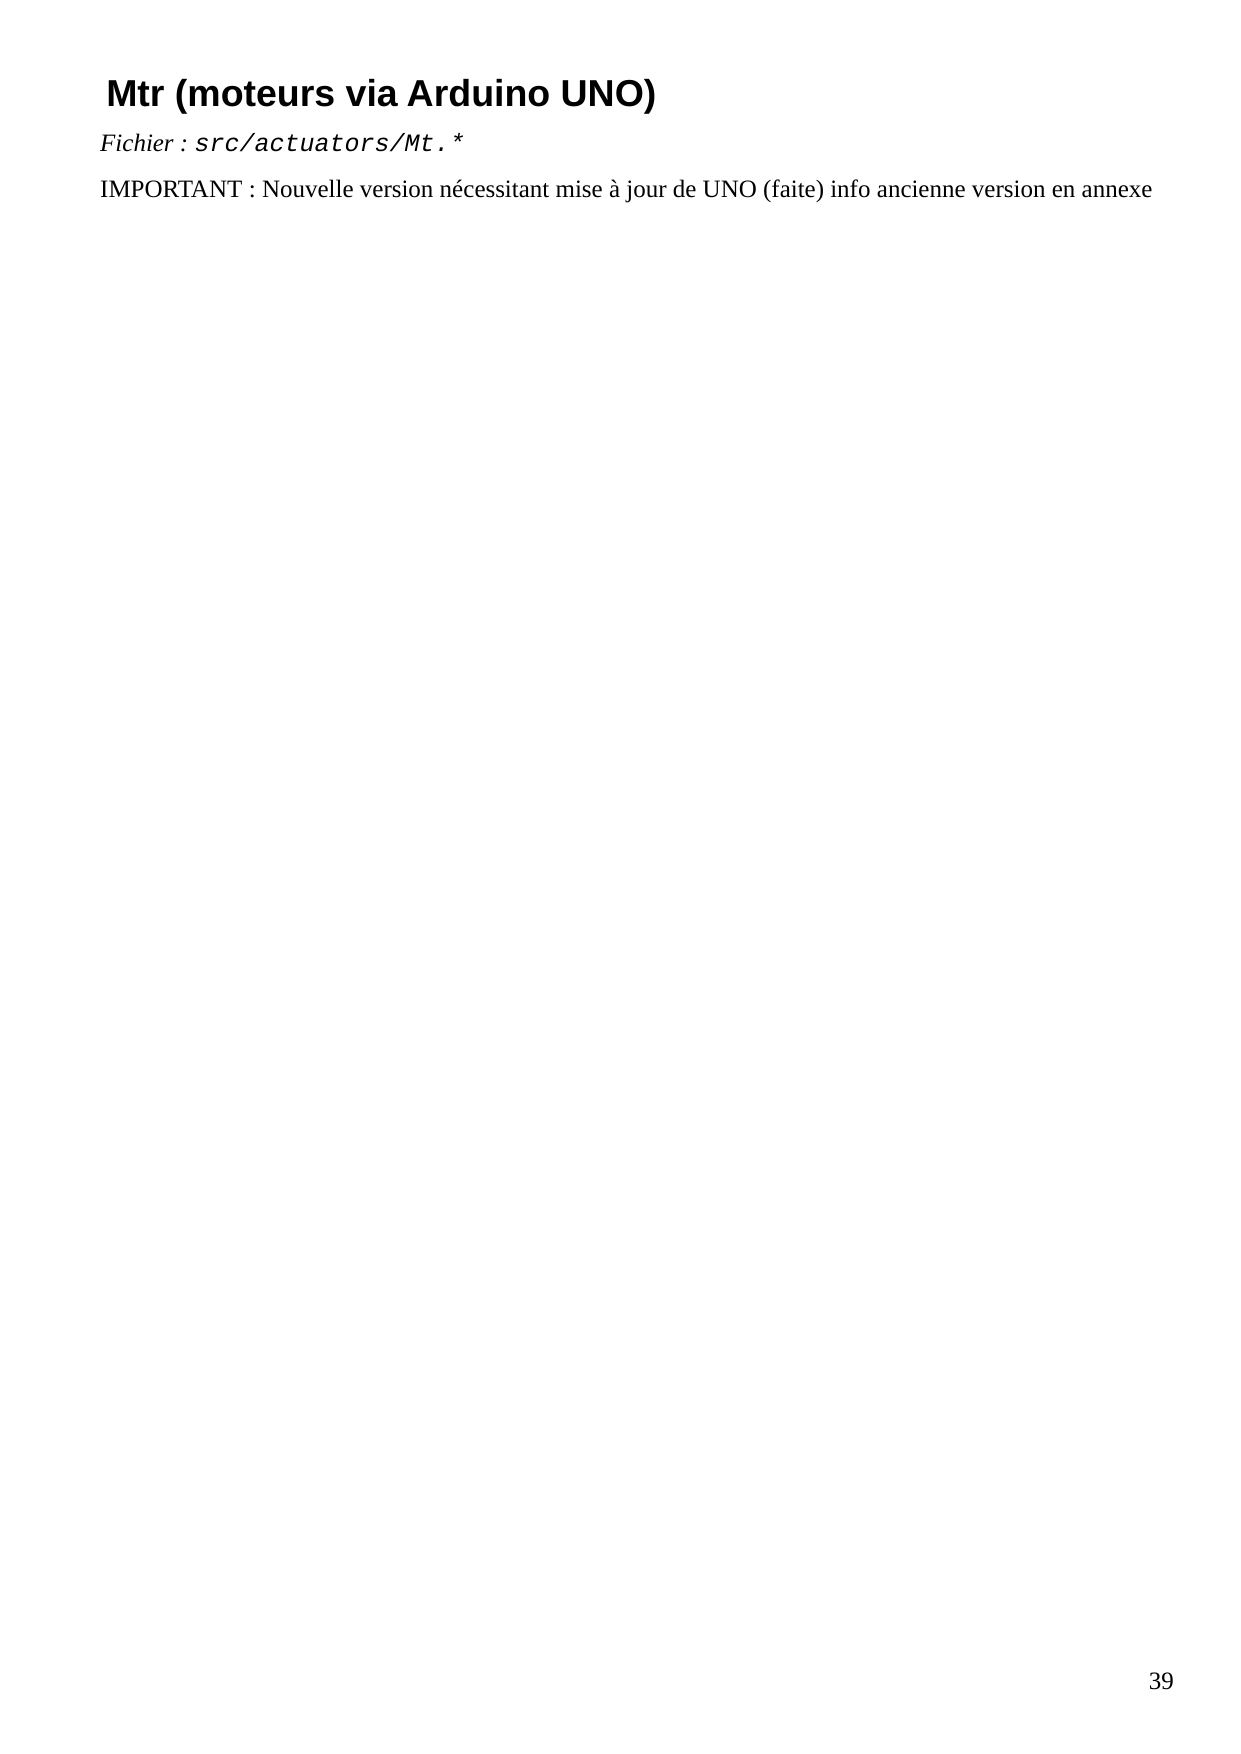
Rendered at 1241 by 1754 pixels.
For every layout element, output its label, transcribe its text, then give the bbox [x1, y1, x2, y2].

subtitle Mtr (moteurs via Arduino UNO) [106, 71, 1173, 114]
text Fichier : src/actuators/Mt.* [100, 128, 1173, 159]
text IMPORTANT : Nouvelle version nécessitant mise à jour de UNO (faite) info ancienne version en annexe [100, 174, 1173, 203]
